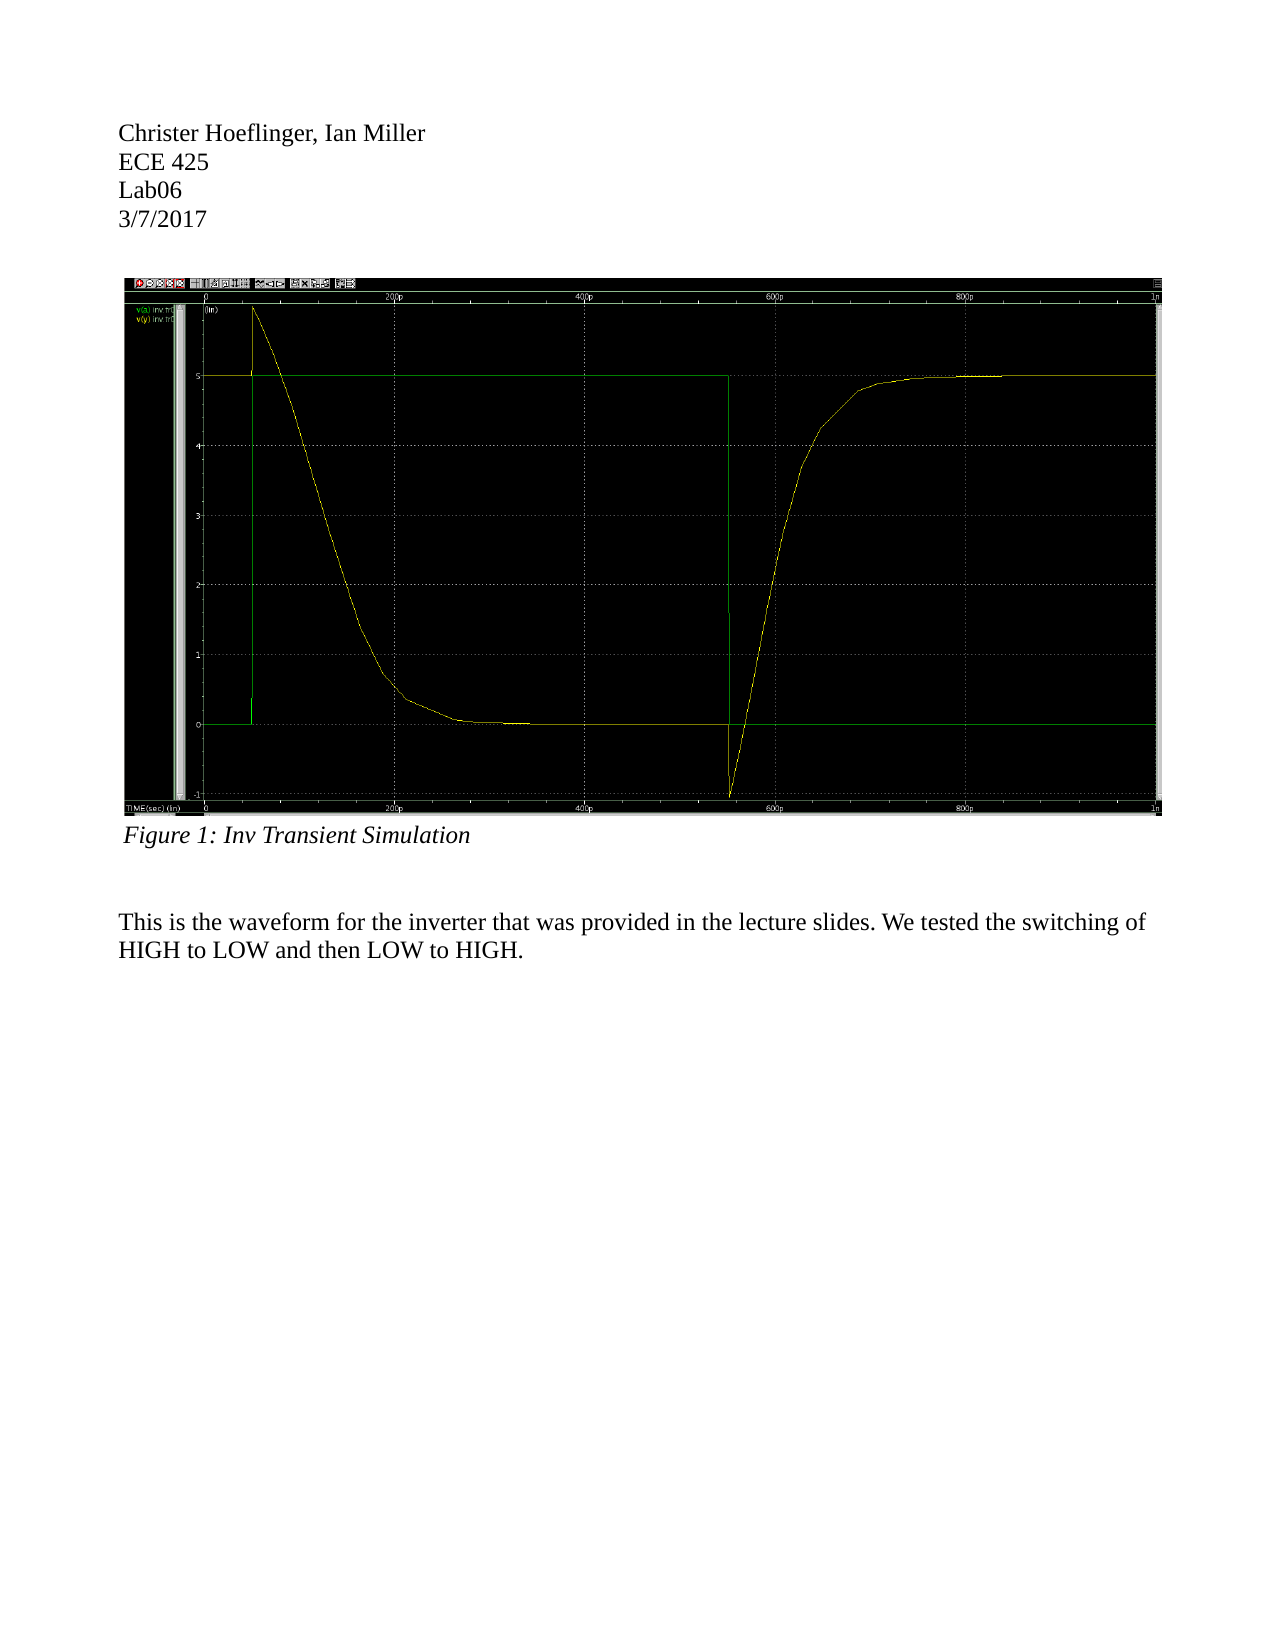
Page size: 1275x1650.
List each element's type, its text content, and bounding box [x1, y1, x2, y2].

text Figure 1: Inv Transient Simulation [123, 816, 1162, 849]
text Christer Hoeflinger, Ian Miller [118, 118, 1157, 147]
text [123, 266, 1162, 278]
text 3/7/2017 [118, 204, 1157, 233]
text Lab06 [118, 176, 1157, 204]
text This is the waveform for the inverter that was provided in the lecture slides. We tested the switching of HIGH to LOW and then LOW to HIGH. [118, 907, 1157, 964]
picture [123, 278, 1162, 816]
text ECE 425 [118, 147, 1157, 176]
